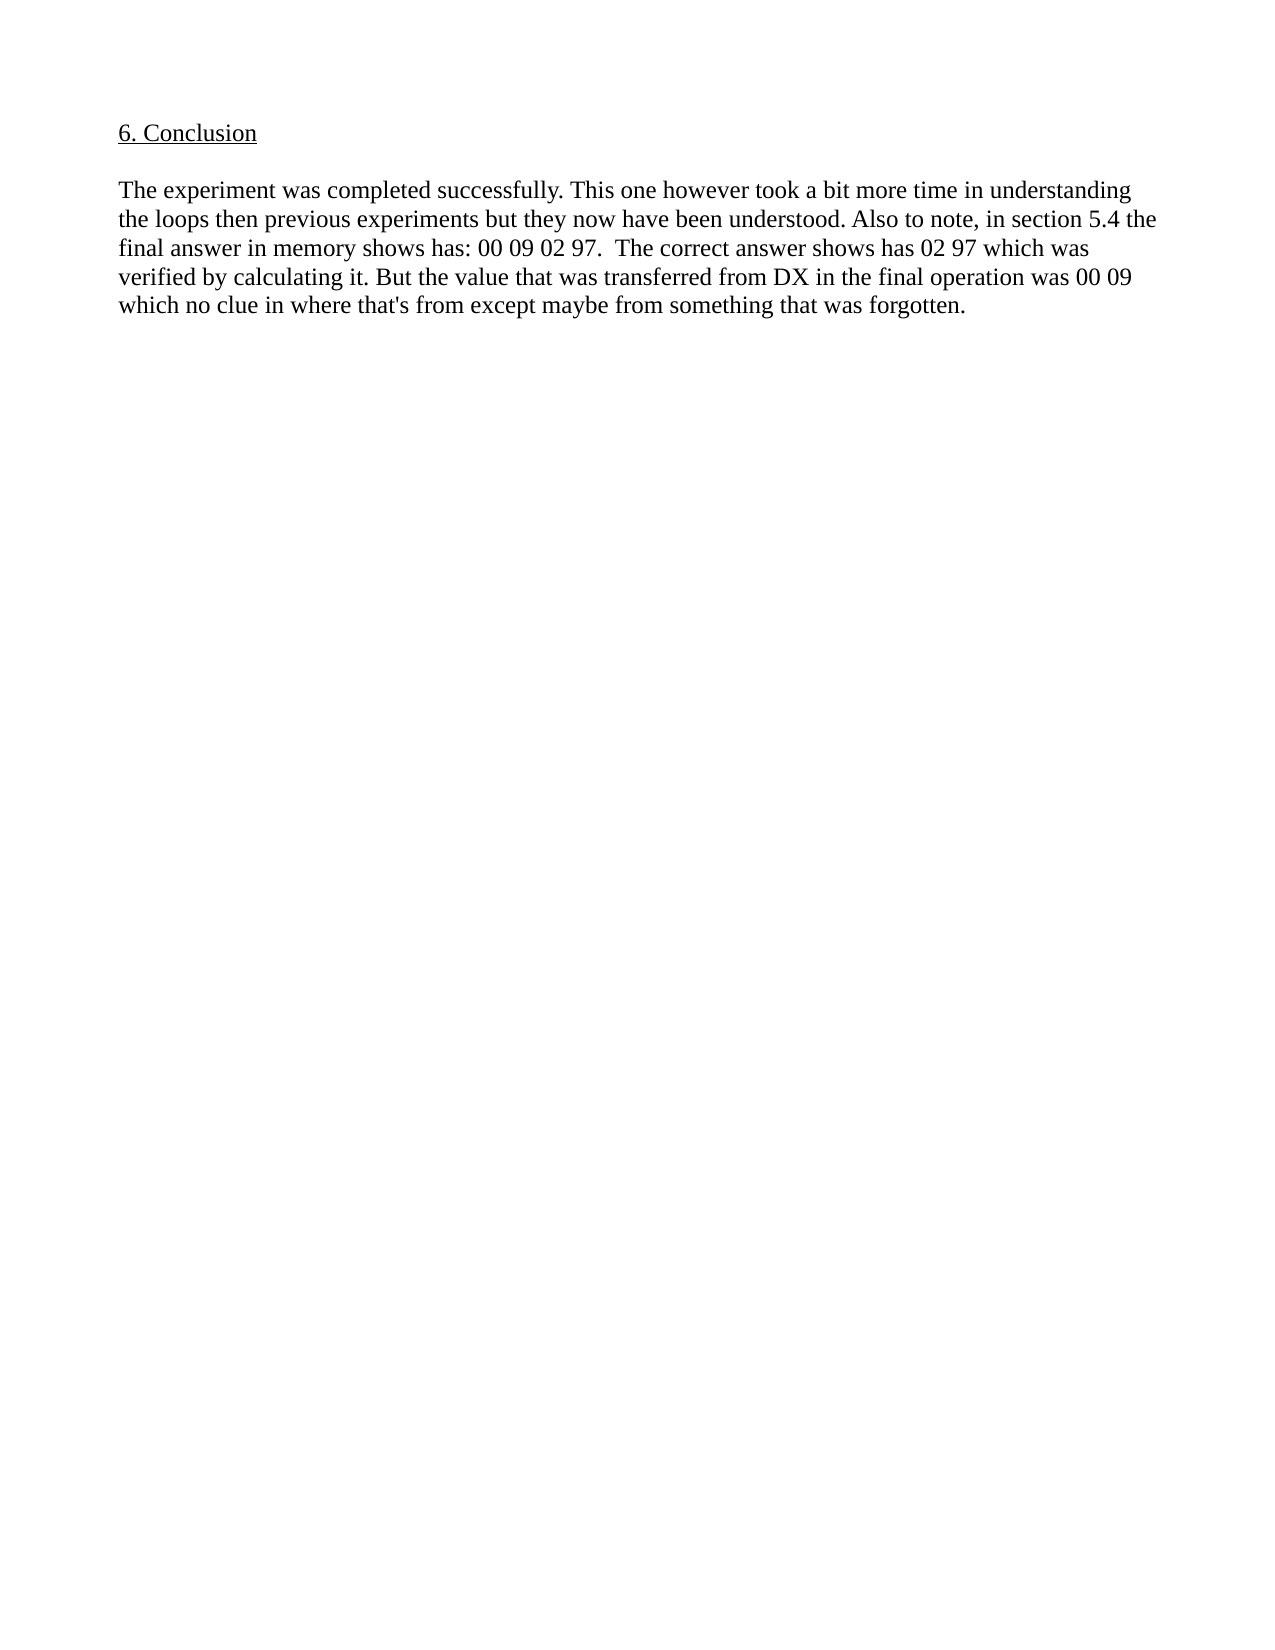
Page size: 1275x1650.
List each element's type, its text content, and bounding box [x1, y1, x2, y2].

text 6. Conclusion [118, 118, 1157, 147]
text The experiment was completed successfully. This one however took a bit more time in understanding the loops then previous experiments but they now have been understood. Also to note, in section 5.4 the final answer in memory shows has: 00 09 02 97. The correct answer shows has 02 97 which was verified by calculating it. But the value that was transferred from DX in the final operation was 00 09 which no clue in where that's from except maybe from something that was forgotten. [118, 176, 1157, 319]
